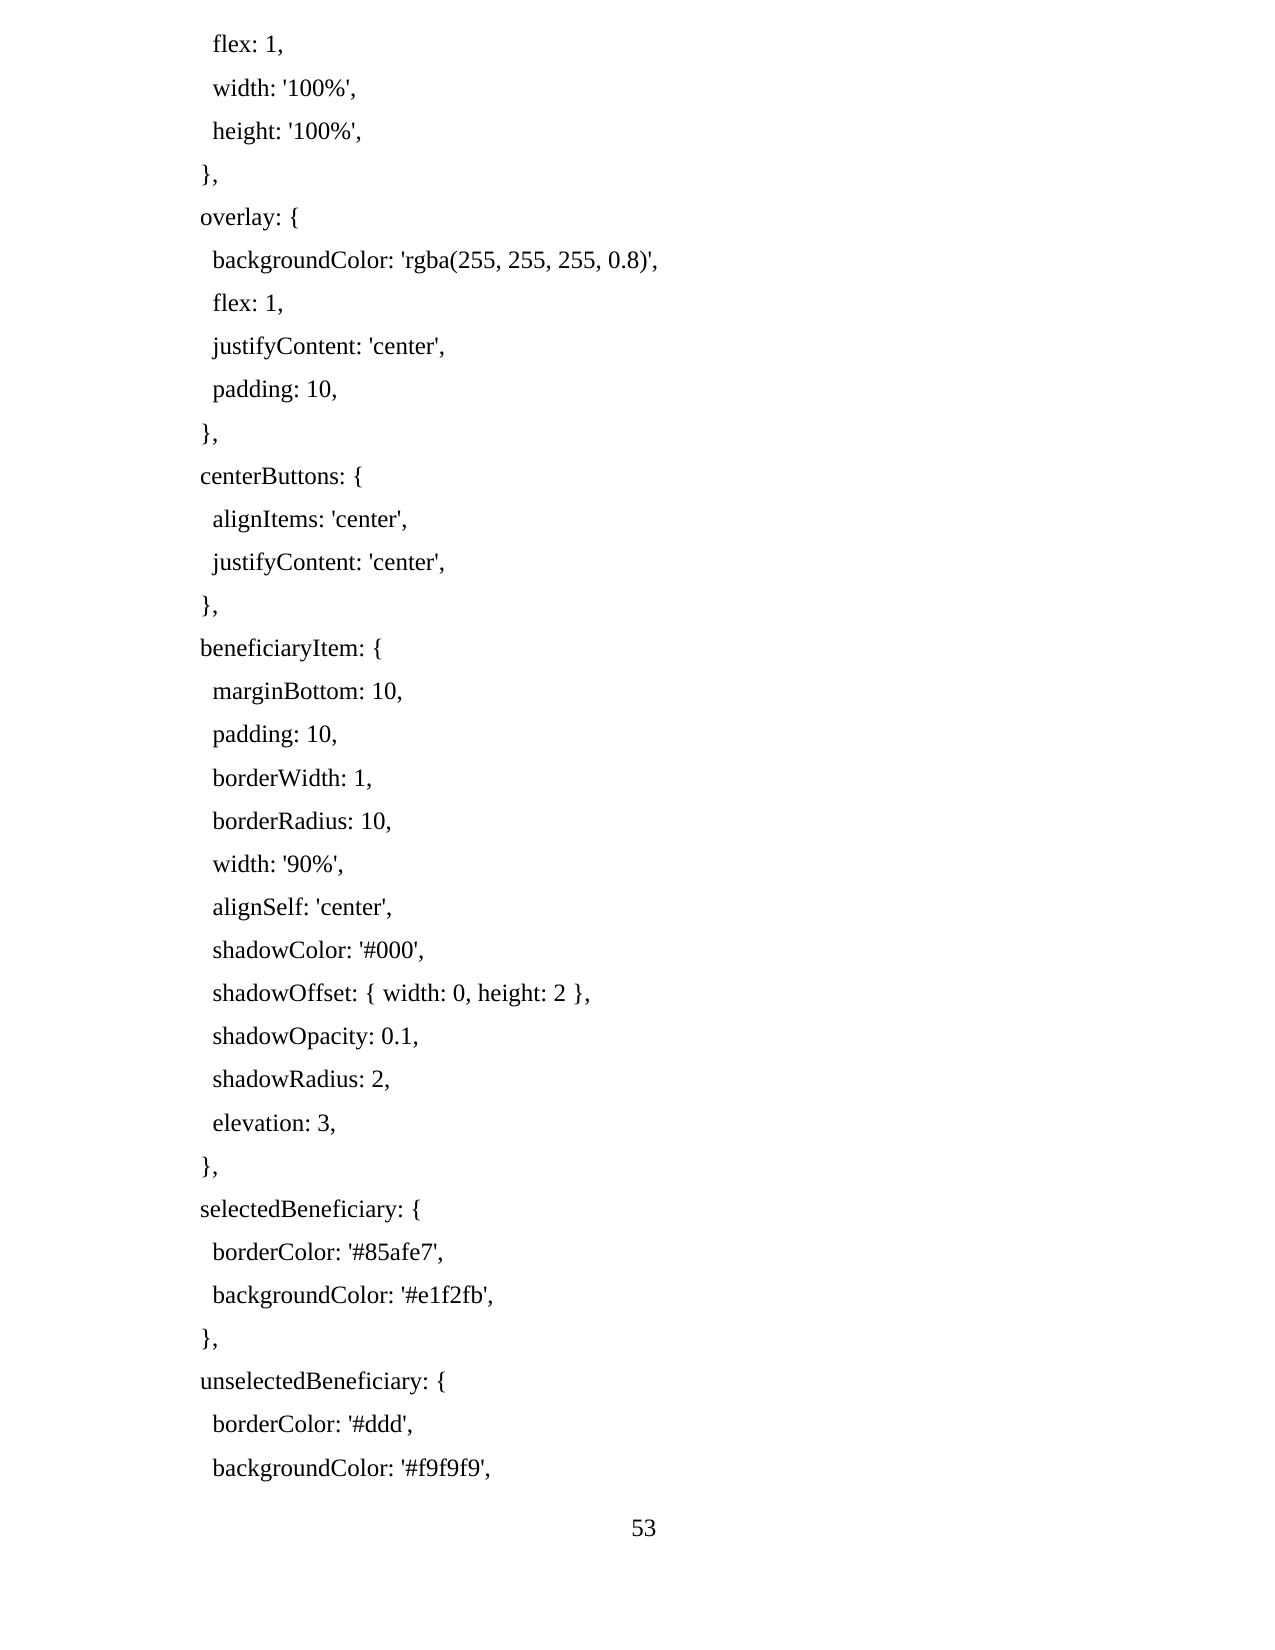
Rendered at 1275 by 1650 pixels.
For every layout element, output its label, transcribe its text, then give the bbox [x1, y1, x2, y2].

text width: '90%', [187, 849, 1126, 878]
text shadowOpacity: 0.1, [187, 1021, 1126, 1050]
text }, [187, 1323, 1126, 1352]
text }, [187, 1151, 1126, 1179]
text borderColor: '#ddd', [187, 1409, 1126, 1438]
text justifyContent: 'center', [187, 547, 1126, 576]
text padding: 10, [187, 719, 1126, 748]
text shadowRadius: 2, [187, 1064, 1126, 1093]
text flex: 1, [187, 29, 1126, 58]
text shadowColor: '#000', [187, 935, 1126, 964]
text alignSelf: 'center', [187, 892, 1126, 921]
text selectedBeneficiary: { [187, 1194, 1126, 1223]
text unselectedBeneficiary: { [187, 1366, 1126, 1395]
text shadowOffset: { width: 0, height: 2 }, [187, 978, 1126, 1007]
text borderRadius: 10, [187, 806, 1126, 834]
text borderColor: '#85afe7', [187, 1237, 1126, 1266]
text }, [187, 590, 1126, 619]
text }, [187, 418, 1126, 446]
text elevation: 3, [187, 1108, 1126, 1136]
text backgroundColor: '#f9f9f9', [187, 1453, 1126, 1481]
text beneficiaryItem: { [187, 633, 1126, 662]
text alignItems: 'center', [187, 504, 1126, 533]
text flex: 1, [187, 288, 1126, 317]
text marginBottom: 10, [187, 676, 1126, 705]
text backgroundColor: 'rgba(255, 255, 255, 0.8)', [187, 245, 1126, 274]
text borderWidth: 1, [187, 763, 1126, 791]
text }, [187, 159, 1126, 188]
text backgroundColor: '#e1f2fb', [187, 1280, 1126, 1309]
text width: '100%', [187, 73, 1126, 101]
text centerButtons: { [187, 461, 1126, 489]
text overlay: { [187, 202, 1126, 231]
text height: '100%', [187, 116, 1126, 144]
text justifyContent: 'center', [187, 331, 1126, 360]
text padding: 10, [187, 374, 1126, 403]
